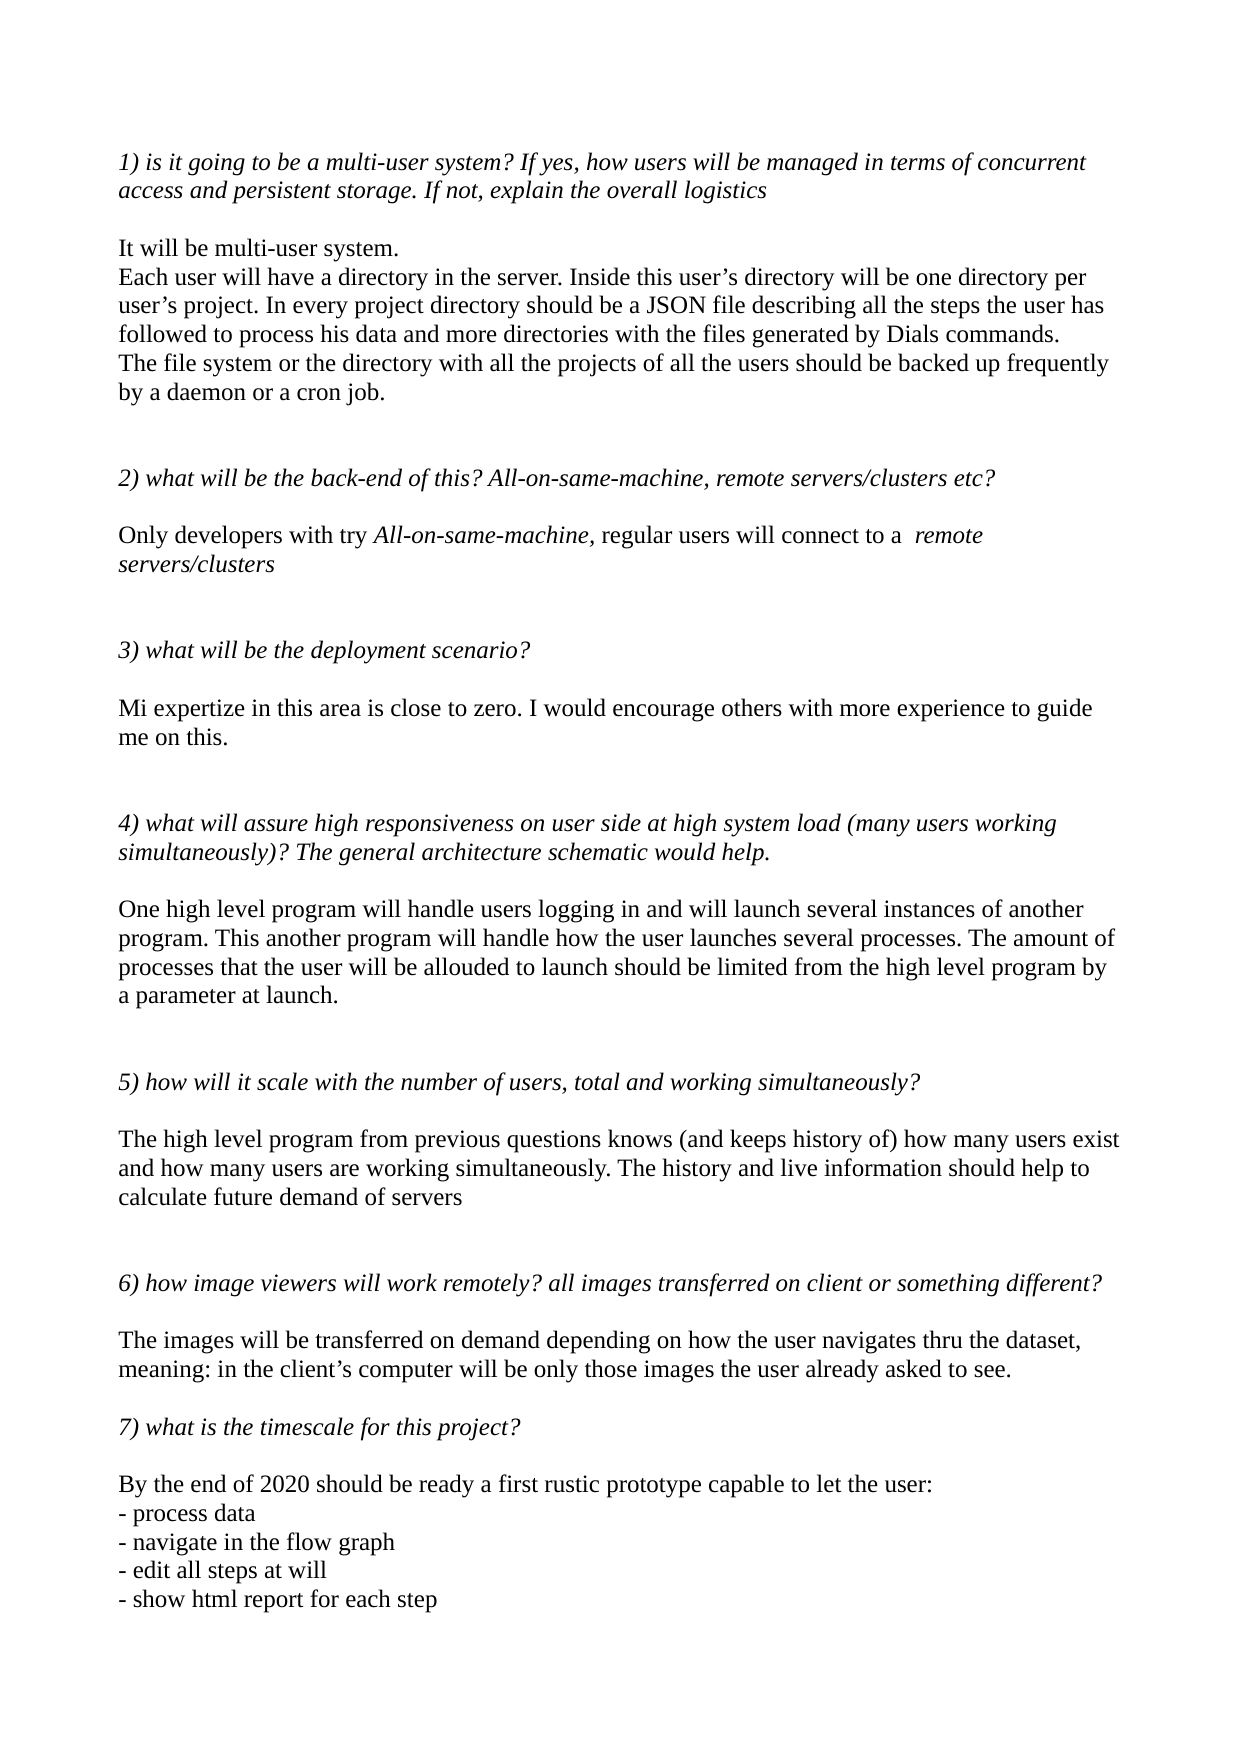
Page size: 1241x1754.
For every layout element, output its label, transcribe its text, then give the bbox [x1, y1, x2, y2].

text 1) is it going to be a multi-user system? If yes, how users will be managed in terms of concurrent access and persistent storage. If not, explain the overall logistics [118, 147, 1122, 204]
text 6) how image viewers will work remotely? all images transferred on client or something different? [118, 1268, 1122, 1297]
text Only developers with try All-on-same-machine, regular users will connect to a remote servers/clusters [118, 521, 1122, 578]
text - navigate in the flow graph [118, 1527, 1122, 1556]
text - show html report for each step [118, 1584, 1122, 1613]
text The high level program from previous questions knows (and keeps history of) how many users exist and how many users are working simultaneously. The history and live information should help to calculate future demand of servers [118, 1124, 1122, 1211]
text It will be multi-user system. [118, 233, 1122, 262]
text The file system or the directory with all the projects of all the users should be backed up frequently by a daemon or a cron job. [118, 348, 1122, 406]
text 5) how will it scale with the number of users, total and working simultaneously? [118, 1067, 1122, 1096]
text By the end of 2020 should be ready a first rustic prototype capable to let the user: [118, 1469, 1122, 1498]
text 2) what will be the back-end of this? All-on-same-machine, remote servers/clusters etc? [118, 463, 1122, 492]
text - process data [118, 1498, 1122, 1527]
text Each user will have a directory in the server. Inside this user’s directory will be one directory per user’s project. In every project directory should be a JSON file describing all the steps the user has followed to process his data and more directories with the files generated by Dials commands. [118, 262, 1122, 348]
text 4) what will assure high responsiveness on user side at high system load (many users working simultaneously)? The general architecture schematic would help. [118, 808, 1122, 866]
text The images will be transferred on demand depending on how the user navigates thru the dataset, meaning: in the client’s computer will be only those images the user already asked to see. [118, 1326, 1122, 1383]
text - edit all steps at will [118, 1556, 1122, 1584]
text 7) what is the timescale for this project? [118, 1412, 1122, 1441]
text Mi expertize in this area is close to zero. I would encourage others with more experience to guide me on this. [118, 693, 1122, 751]
text One high level program will handle users logging in and will launch several instances of another program. This another program will handle how the user launches several processes. The amount of processes that the user will be allouded to launch should be limited from the high level program by a parameter at launch. [118, 894, 1122, 1009]
text 3) what will be the deployment scenario? [118, 636, 1122, 664]
